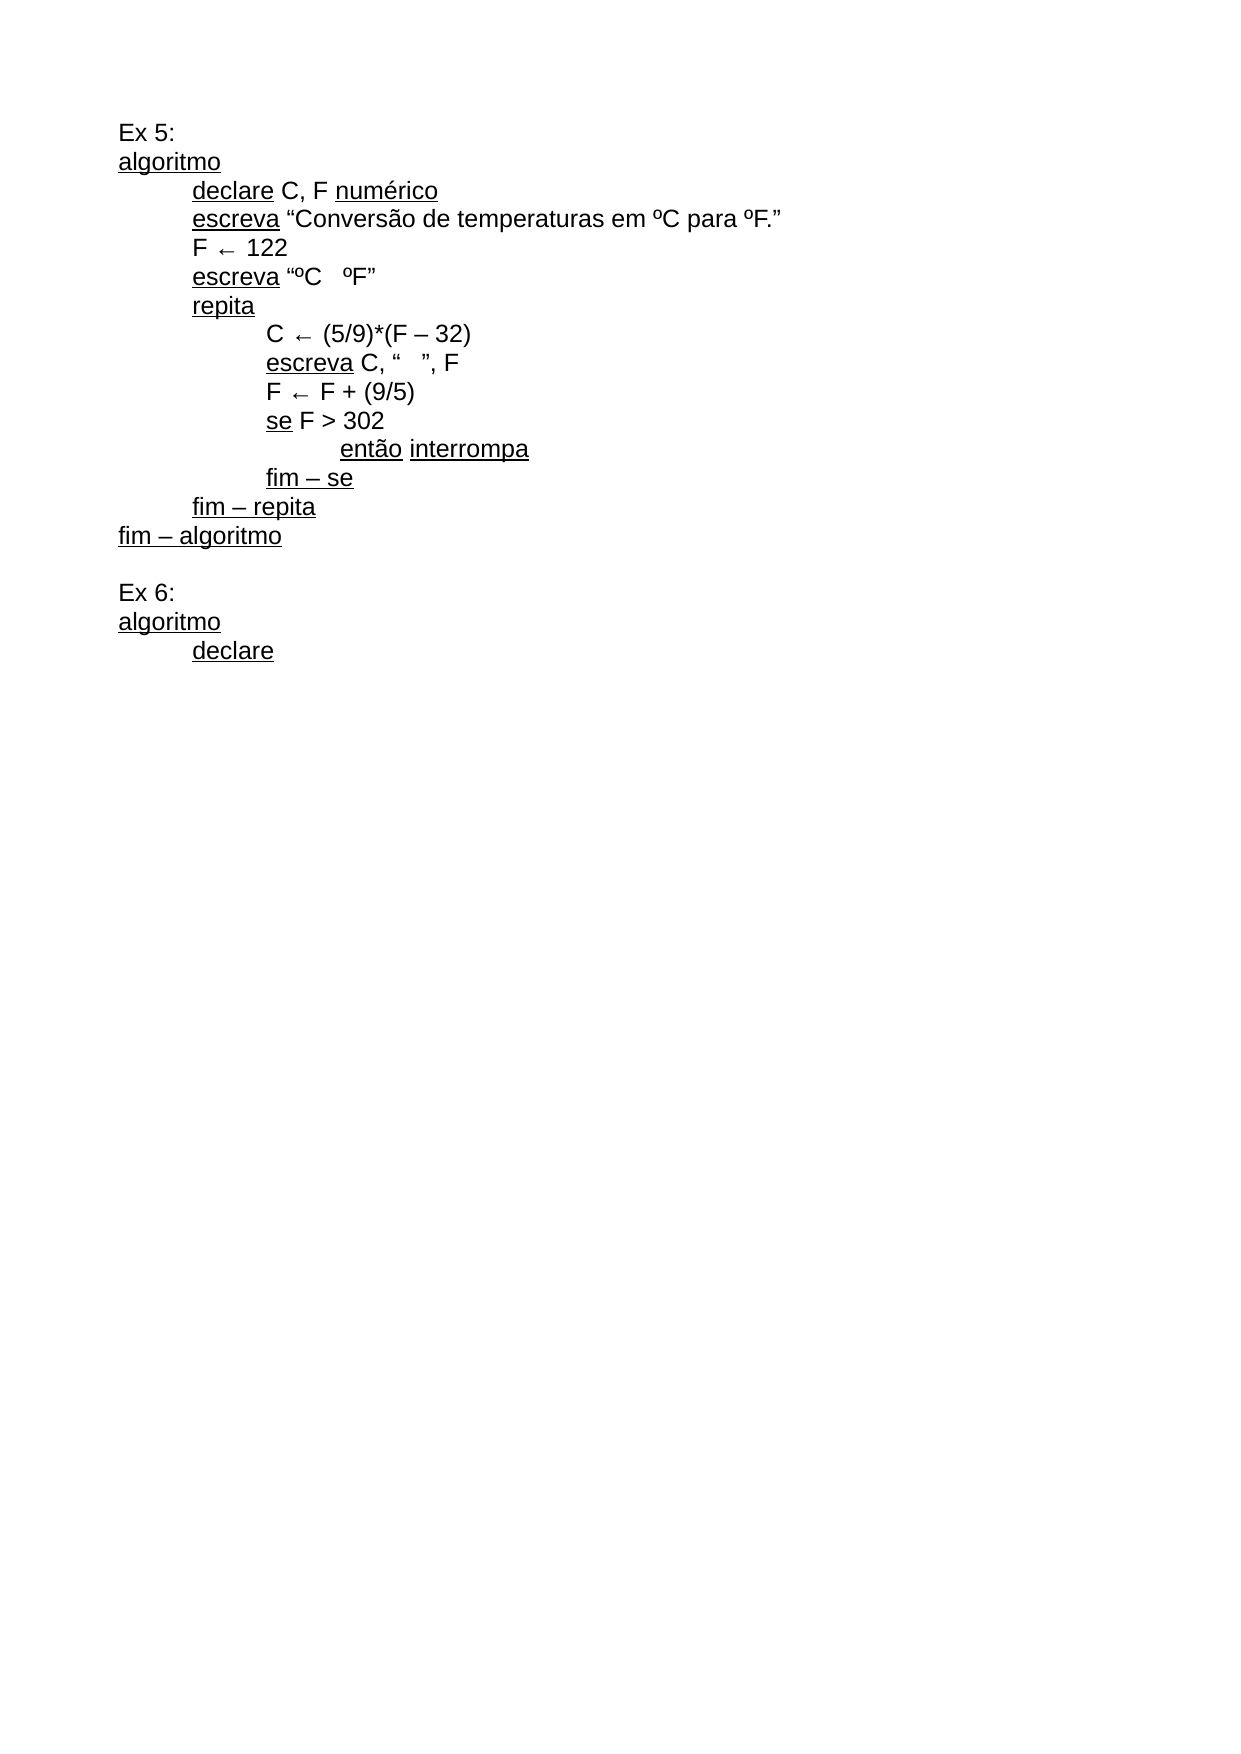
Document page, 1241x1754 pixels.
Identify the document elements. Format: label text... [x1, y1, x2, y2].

text repita [118, 291, 1122, 319]
text declare [118, 636, 1122, 664]
text Ex 5: [118, 118, 1122, 147]
text declare C, F numérico [118, 176, 1122, 204]
text algoritmo [118, 147, 1122, 176]
text escreva “Conversão de temperaturas em ºC para ºF.” [118, 204, 1122, 233]
text Ex 6: [118, 578, 1122, 607]
text algoritmo [118, 607, 1122, 636]
text fim – se [118, 463, 1122, 492]
text C ← (5/9)*(F – 32) [118, 319, 1122, 348]
text se F > 302 [118, 406, 1122, 434]
text escreva “ºC ºF” [118, 262, 1122, 291]
text fim – algoritmo [118, 521, 1122, 549]
text F ← F + (9/5) [118, 377, 1122, 406]
text então interrompa [118, 434, 1122, 463]
text F ← 122 [118, 233, 1122, 262]
text escreva C, “ ”, F [118, 348, 1122, 377]
text fim – repita [118, 492, 1122, 521]
